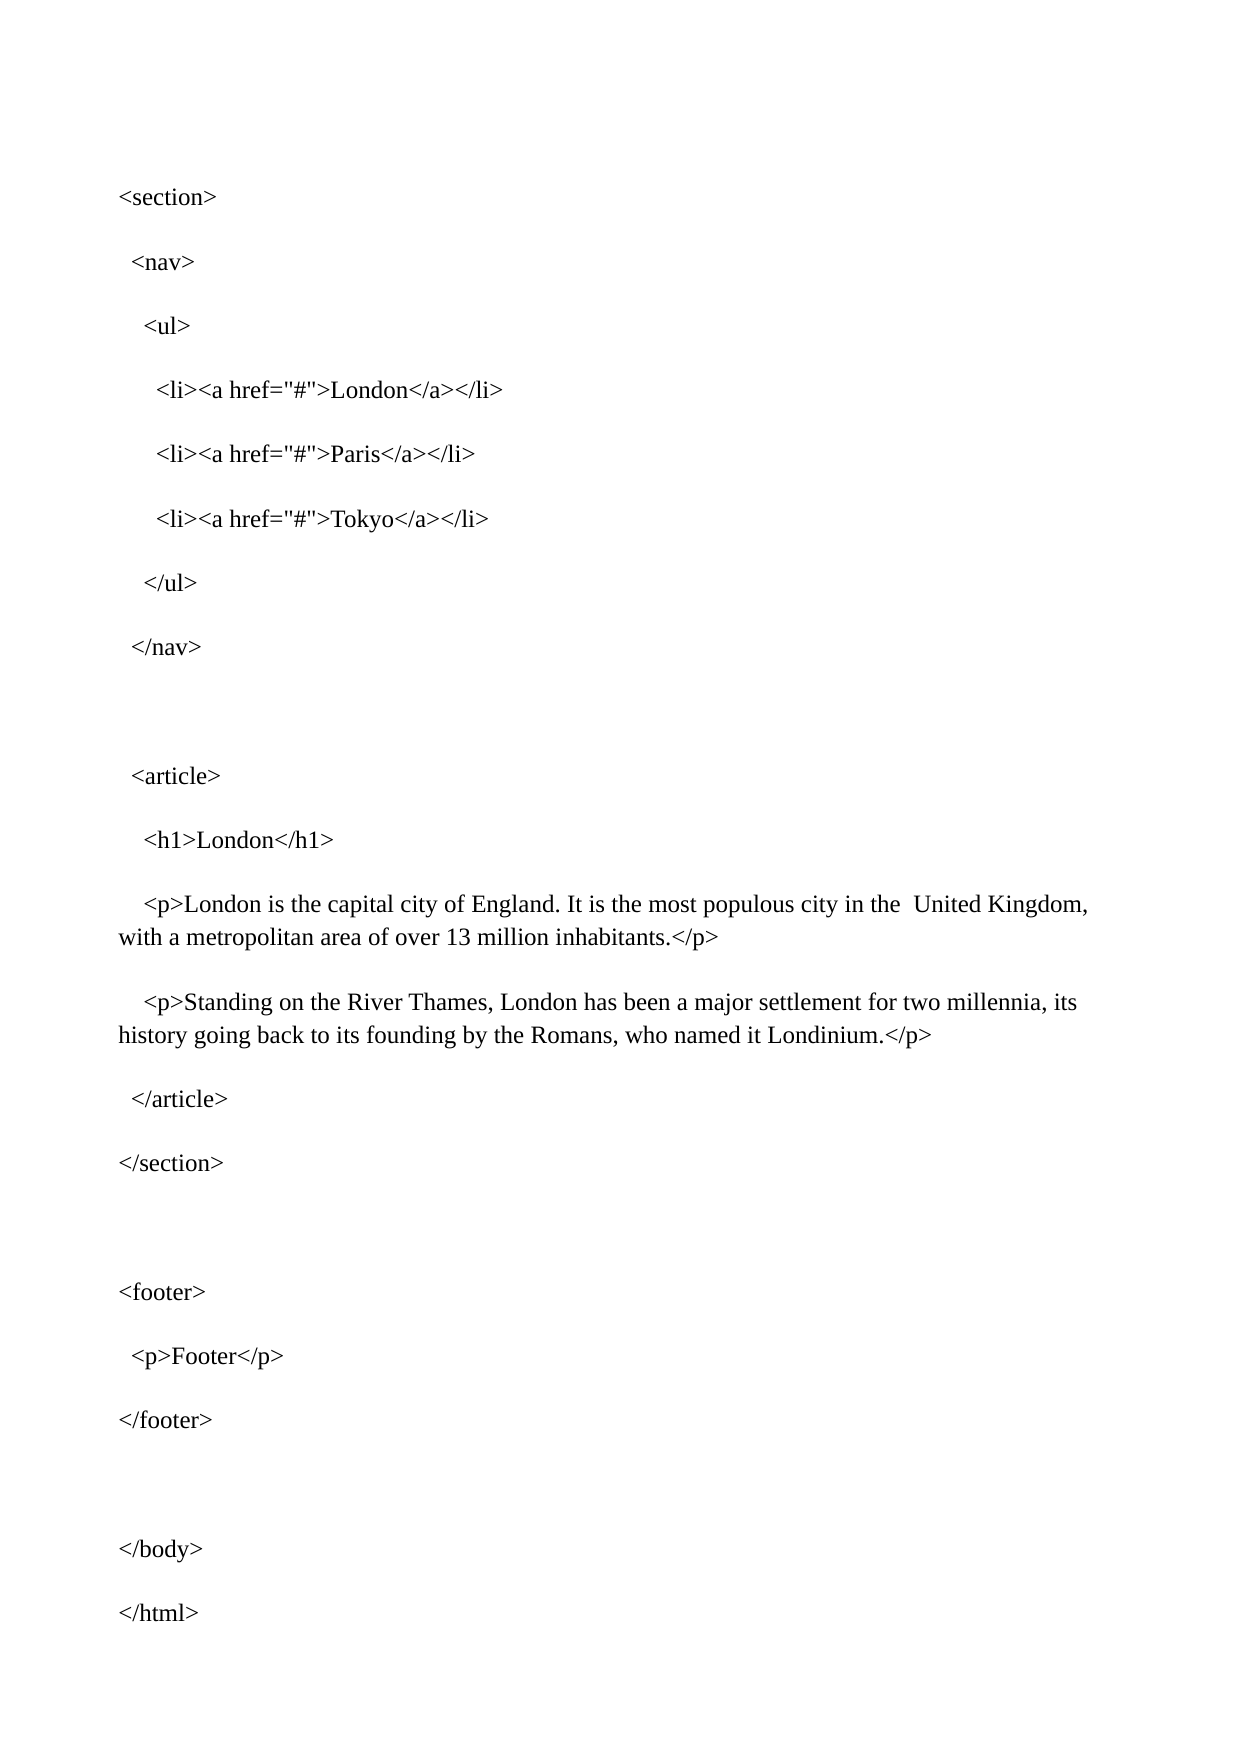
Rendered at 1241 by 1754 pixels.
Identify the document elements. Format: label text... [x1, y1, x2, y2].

text <h1>London</h1> [118, 825, 1122, 854]
text </html> [118, 1598, 1122, 1627]
text <p>London is the capital city of England. It is the most populous city in the United Kingdom, with a metropolitan area of over 13 million inhabitants.</p> [118, 889, 1122, 951]
text <li><a href="#">London</a></li> [118, 375, 1122, 404]
text <footer> [118, 1277, 1122, 1306]
text <section> [118, 182, 1122, 211]
text </nav> [118, 632, 1122, 661]
text </footer> [118, 1405, 1122, 1434]
text <li><a href="#">Paris</a></li> [118, 439, 1122, 468]
text </ul> [118, 568, 1122, 597]
text <article> [118, 761, 1122, 789]
text </body> [118, 1534, 1122, 1563]
text <p>Standing on the River Thames, London has been a major settlement for two millennia, its history going back to its founding by the Romans, who named it Londinium.</p> [118, 987, 1122, 1048]
text </section> [118, 1148, 1122, 1177]
text <nav> [118, 247, 1122, 275]
text <li><a href="#">Tokyo</a></li> [118, 504, 1122, 532]
text <ul> [118, 311, 1122, 340]
text <p>Footer</p> [118, 1341, 1122, 1370]
text </article> [118, 1084, 1122, 1113]
